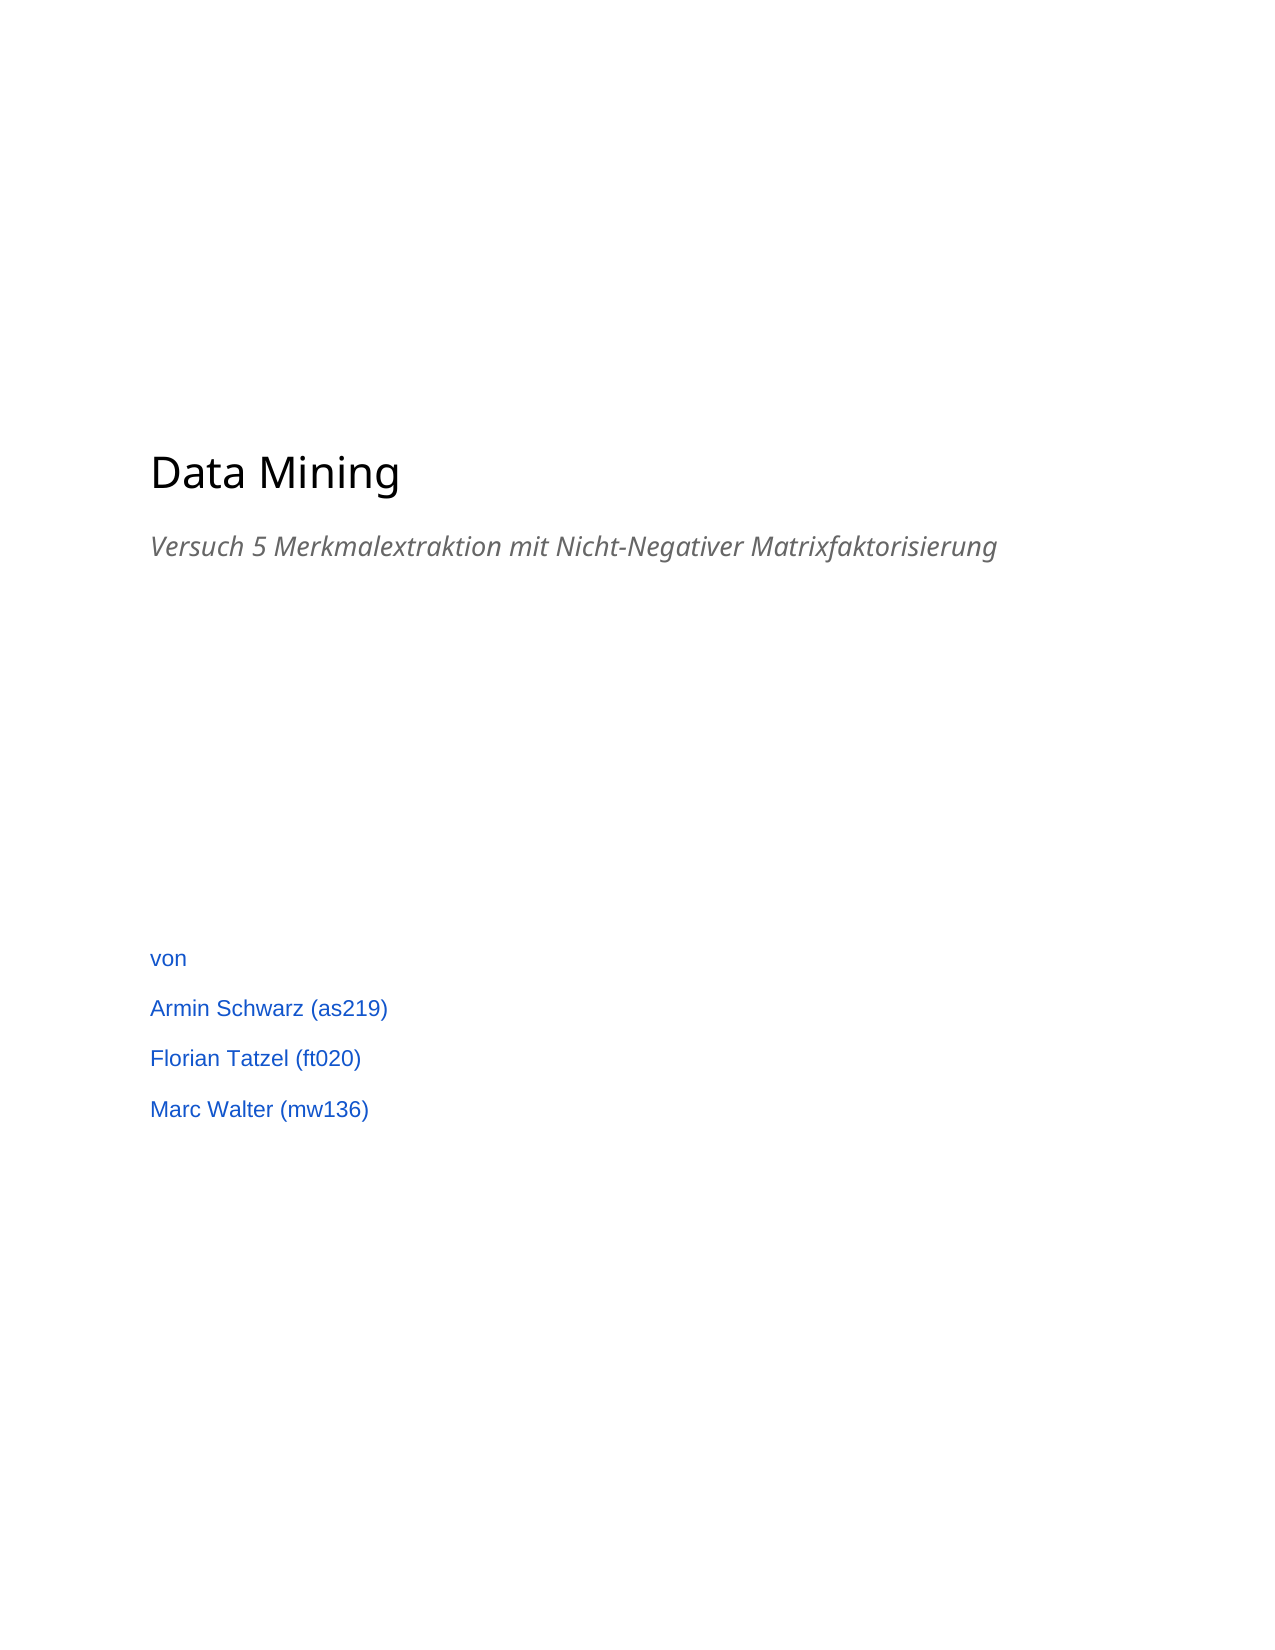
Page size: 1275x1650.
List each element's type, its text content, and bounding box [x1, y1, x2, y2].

subtitle Florian Tatzel (ft020) [150, 1046, 1125, 1072]
title Data Mining [150, 442, 1125, 502]
subtitle Marc Walter (mw136) [150, 1096, 1125, 1122]
subtitle von [150, 946, 1125, 971]
subtitle Armin Schwarz (as219) [150, 996, 1125, 1022]
subtitle Versuch 5 Merkmalextraktion mit Nicht-Negativer Matrixfaktorisierung [150, 527, 1125, 564]
